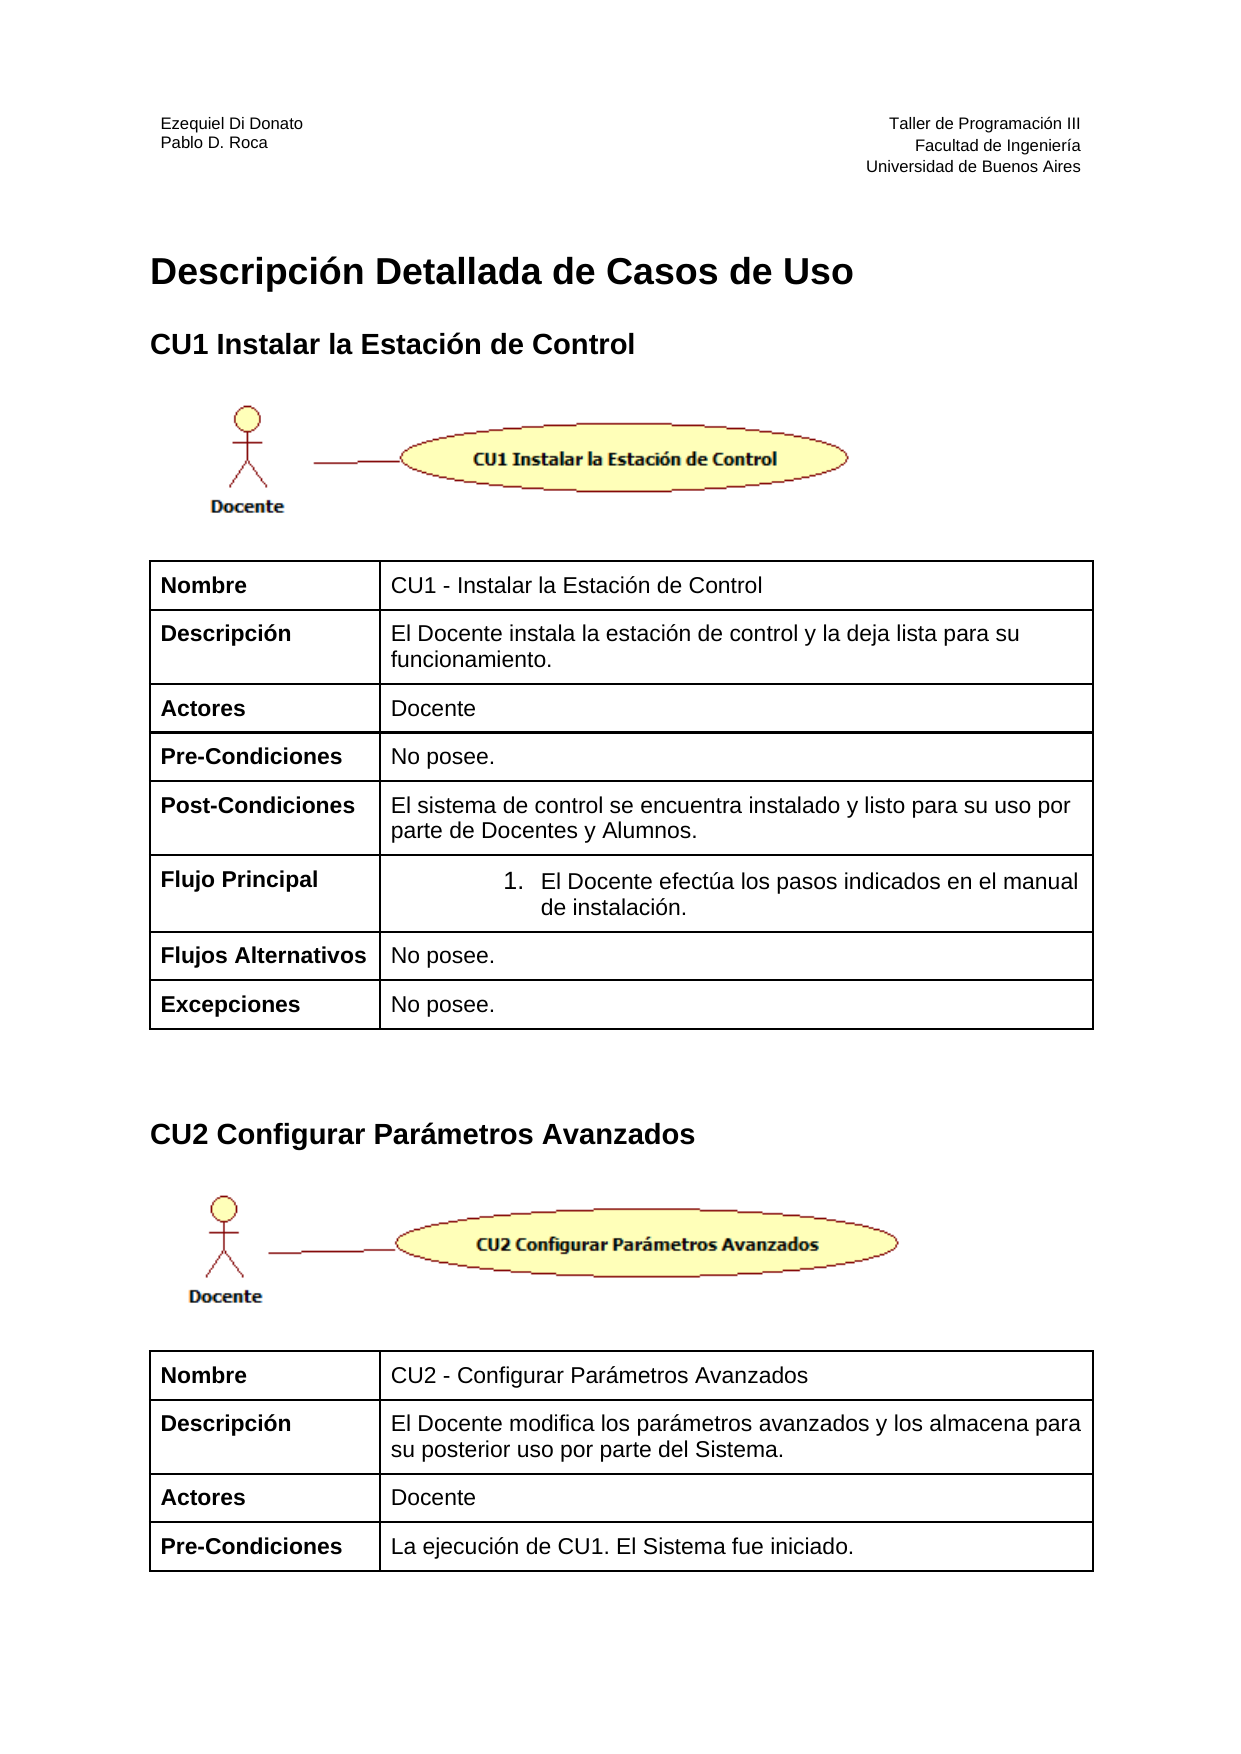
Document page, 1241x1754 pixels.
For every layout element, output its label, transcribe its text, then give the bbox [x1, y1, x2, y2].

table_cell No posee. [381, 933, 1092, 979]
table_cell El sistema de control se encuentra instalado y listo para su uso por parte de Docentes y Alumnos. [381, 782, 1092, 854]
table_cell Descripción [151, 1401, 379, 1473]
table_cell Docente [381, 1475, 1092, 1521]
table_cell El Docente efectúa los pasos indicados en el manual de instalación. [381, 856, 1092, 931]
subtitle Descripción Detallada de Casos de Uso [150, 251, 1090, 292]
table_cell Docente [381, 685, 1092, 731]
table_cell No posee. [381, 981, 1092, 1028]
table_cell El Docente instala la estación de control y la deja lista para su funcionamiento. [381, 611, 1092, 683]
table_header Nombre [151, 1352, 379, 1398]
subtitle CU1 Instalar la Estación de Control [150, 328, 1090, 360]
table_header Nombre [151, 562, 379, 609]
table_cell El Docente modifica los parámetros avanzados y los almacena para su posterior uso por parte del Sistema. [381, 1401, 1092, 1473]
table_cell Post-Condiciones [151, 782, 379, 854]
table_cell Actores [151, 1475, 379, 1521]
table_header CU1 - Instalar la Estación de Control [381, 562, 1092, 609]
subtitle CU2 Configurar Parámetros Avanzados [150, 1118, 1090, 1150]
picture [150, 1163, 930, 1347]
table_cell Pre-Condiciones [151, 1523, 379, 1570]
picture [150, 373, 880, 557]
table_cell Descripción [151, 611, 379, 683]
table_cell Flujo Principal [151, 856, 379, 931]
table_cell Flujos Alternativos [151, 933, 379, 979]
table_cell La ejecución de CU1. El Sistema fue iniciado. [381, 1523, 1092, 1570]
table_cell No posee. [381, 734, 1092, 780]
table_cell Excepciones [151, 981, 379, 1028]
table_cell Actores [151, 685, 379, 731]
table_cell Pre-Condiciones [151, 734, 379, 780]
table_header CU2 - Configurar Parámetros Avanzados [381, 1352, 1092, 1398]
